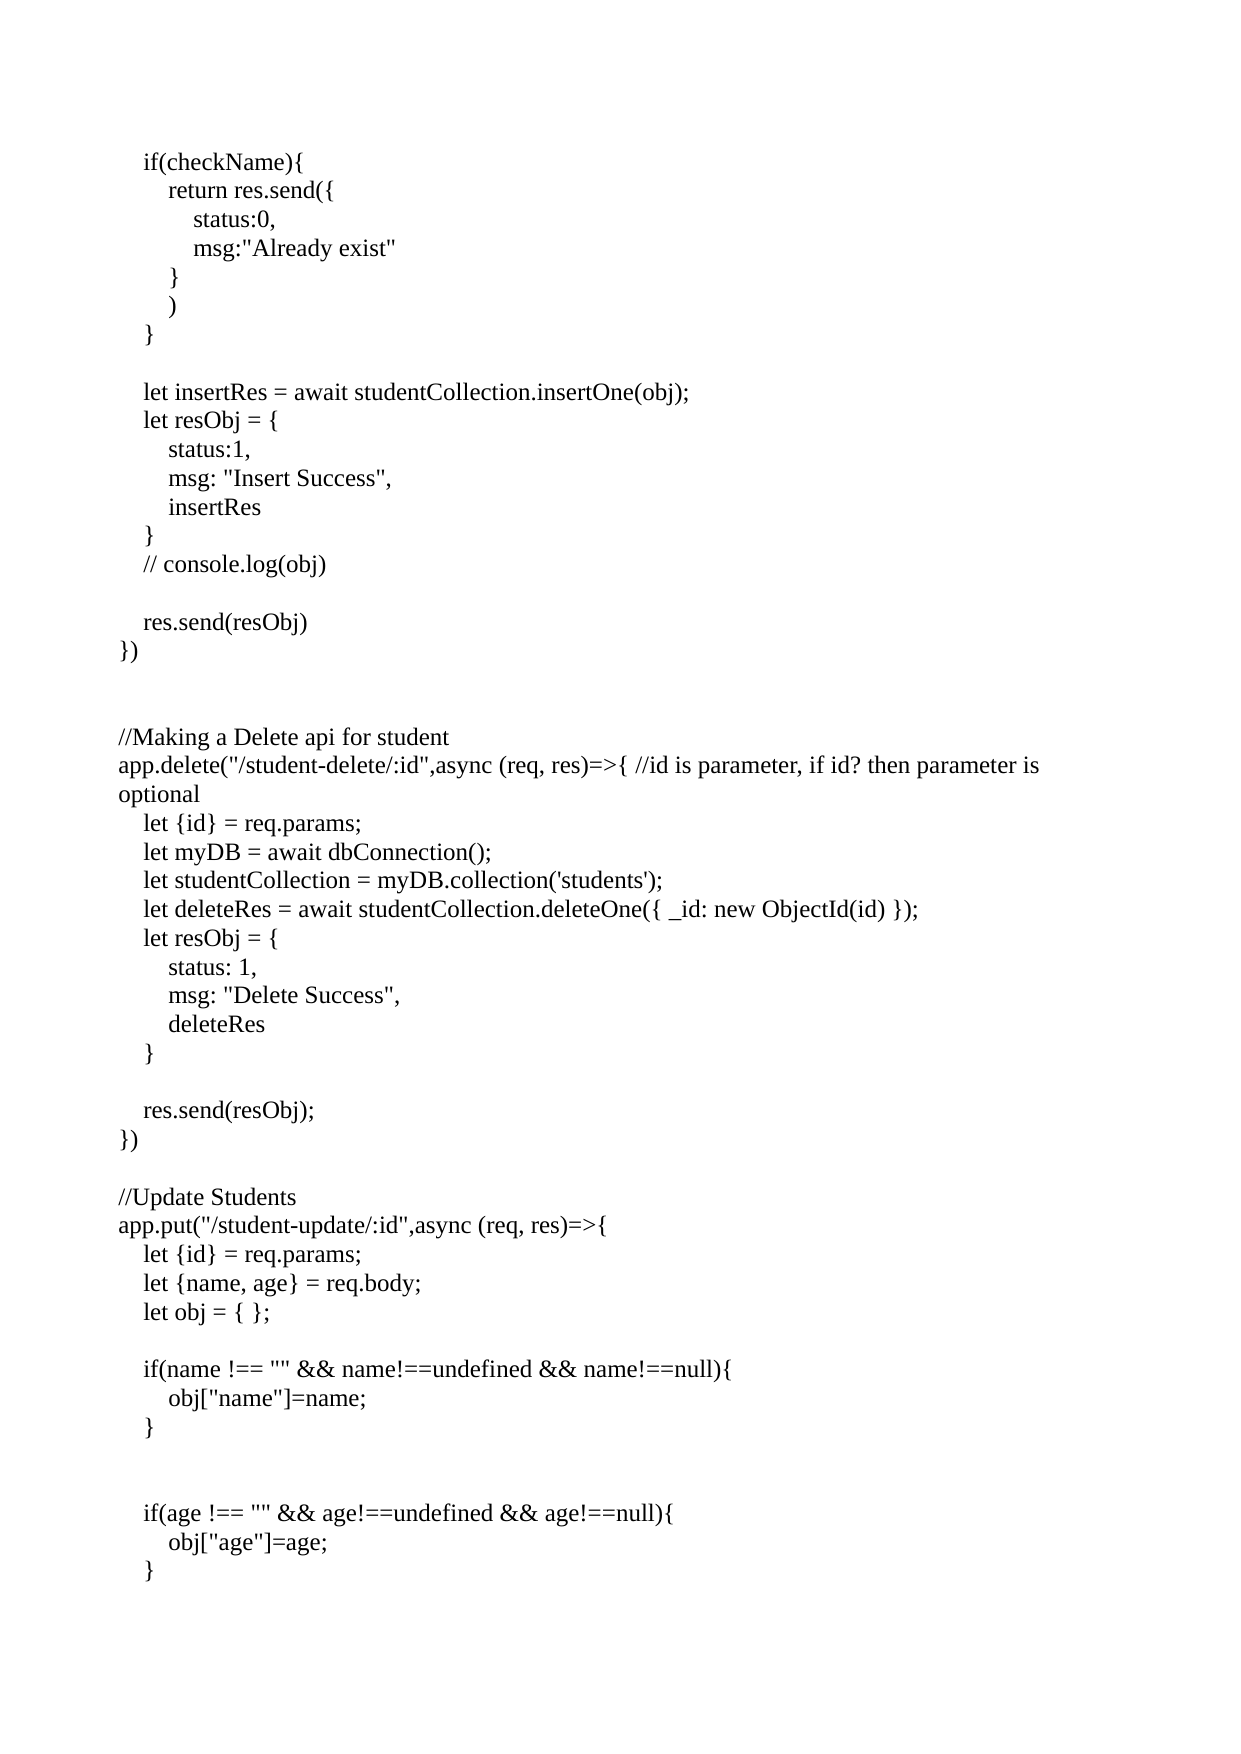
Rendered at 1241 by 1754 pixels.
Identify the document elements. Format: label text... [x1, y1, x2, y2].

text } [118, 1556, 1122, 1584]
text } [118, 1412, 1122, 1441]
text obj["age"]=age; [118, 1527, 1122, 1556]
text } [118, 319, 1122, 348]
text let insertRes = await studentCollection.insertOne(obj); [118, 377, 1122, 406]
text let obj = { }; [118, 1297, 1122, 1326]
text } [118, 521, 1122, 549]
text //Update Students [118, 1182, 1122, 1211]
text } [118, 1038, 1122, 1067]
text let {id} = req.params; [118, 808, 1122, 837]
text //Making a Delete api for student [118, 722, 1122, 751]
text ) [118, 291, 1122, 319]
text let deleteRes = await studentCollection.deleteOne({ _id: new ObjectId(id) }); [118, 894, 1122, 923]
text deleteRes [118, 1009, 1122, 1038]
text let {id} = req.params; [118, 1239, 1122, 1268]
text insertRes [118, 492, 1122, 521]
text }) [118, 1124, 1122, 1153]
text let myDB = await dbConnection(); [118, 837, 1122, 866]
text let {name, age} = req.body; [118, 1268, 1122, 1297]
text app.delete("/student-delete/:id",async (req, res)=>{ //id is parameter, if id? then parameter is optional [118, 751, 1122, 808]
text let studentCollection = myDB.collection('students'); [118, 866, 1122, 894]
text status:1, [118, 434, 1122, 463]
text }) [118, 636, 1122, 664]
text msg: "Delete Success", [118, 981, 1122, 1009]
text if(checkName){ [118, 147, 1122, 176]
text } [118, 262, 1122, 291]
text let resObj = { [118, 406, 1122, 434]
text if(name !== "" && name!==undefined && name!==null){ [118, 1354, 1122, 1383]
text status:0, [118, 204, 1122, 233]
text status: 1, [118, 952, 1122, 981]
text res.send(resObj); [118, 1096, 1122, 1124]
text // console.log(obj) [118, 549, 1122, 578]
text msg:"Already exist" [118, 233, 1122, 262]
text res.send(resObj) [118, 607, 1122, 636]
text obj["name"]=name; [118, 1383, 1122, 1412]
text msg: "Insert Success", [118, 463, 1122, 492]
text if(age !== "" && age!==undefined && age!==null){ [118, 1498, 1122, 1527]
text let resObj = { [118, 923, 1122, 952]
text return res.send({ [118, 176, 1122, 204]
text app.put("/student-update/:id",async (req, res)=>{ [118, 1211, 1122, 1239]
